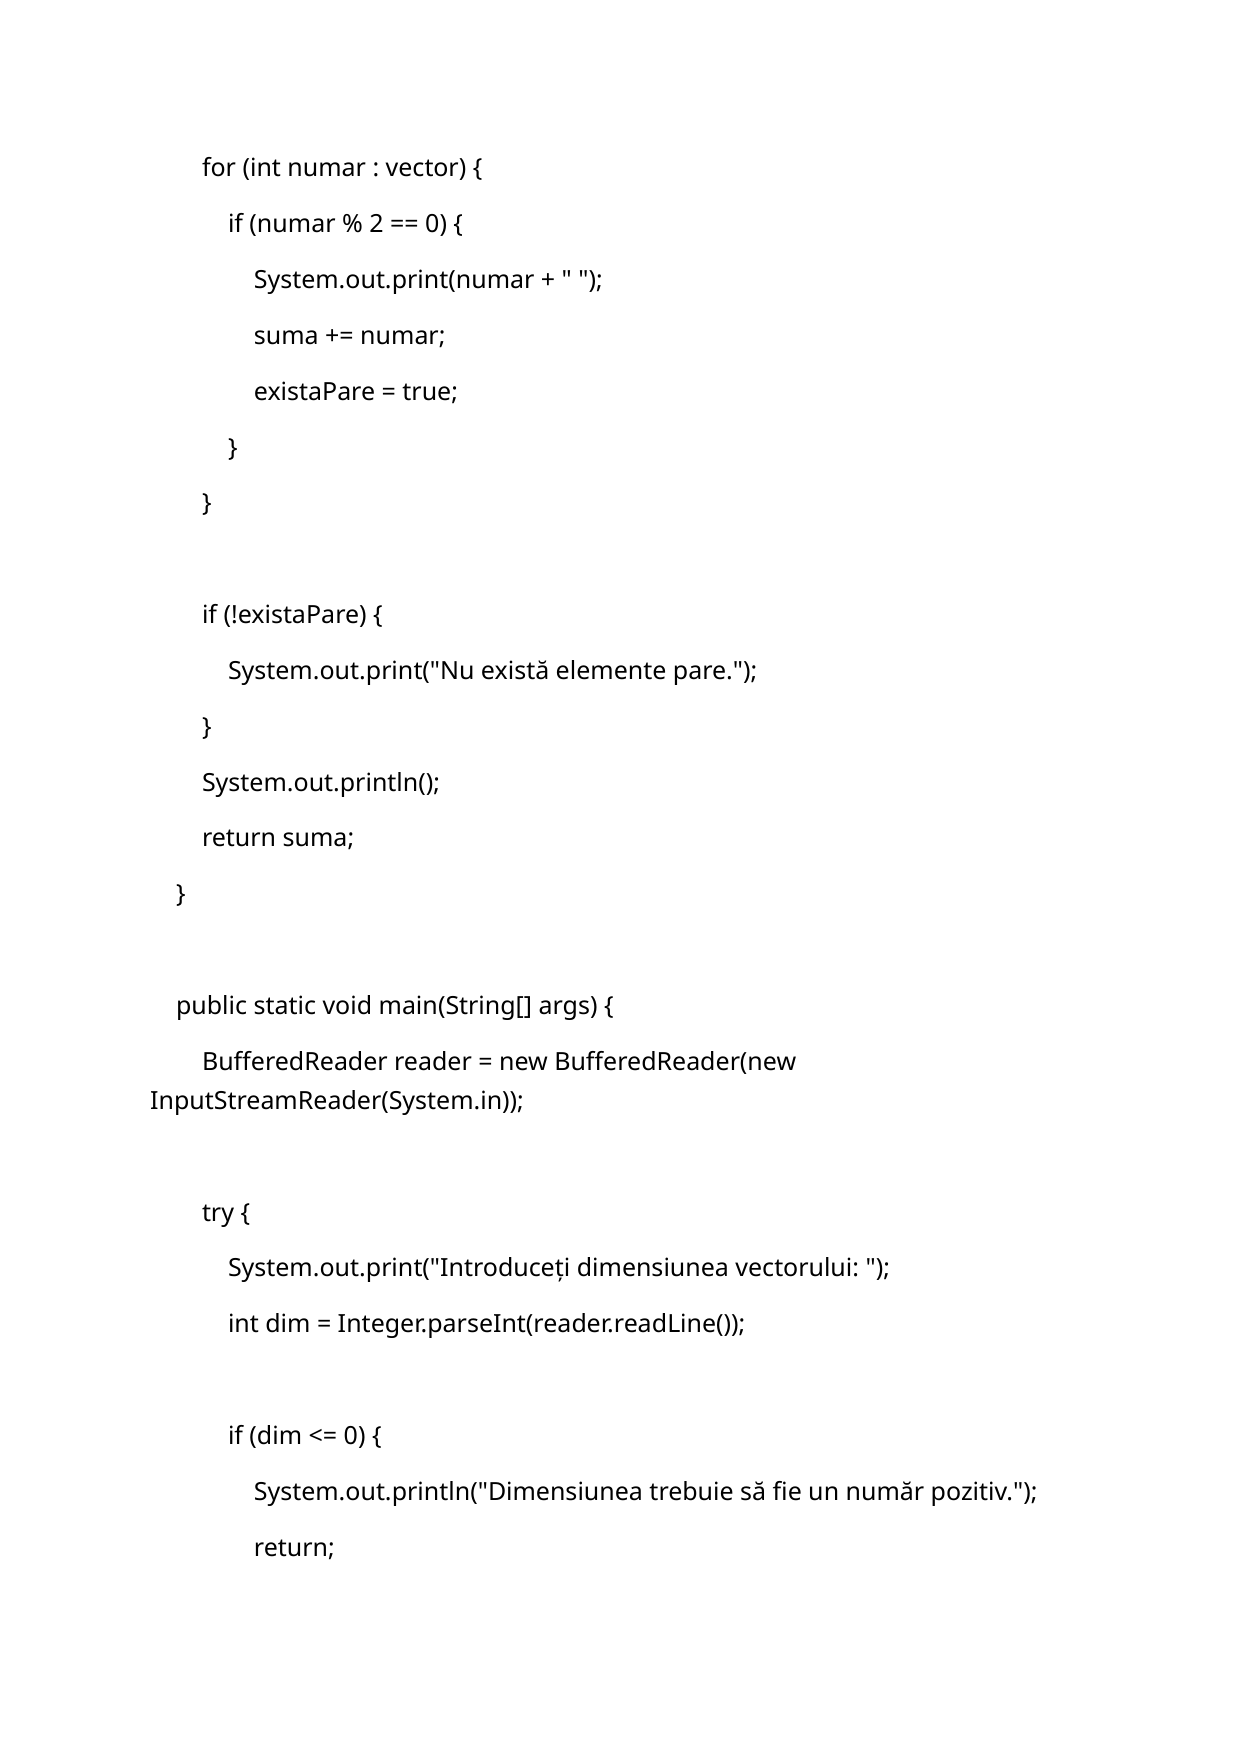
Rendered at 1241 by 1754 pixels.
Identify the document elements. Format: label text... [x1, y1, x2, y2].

text } [150, 876, 1090, 910]
text BufferedReader reader = new BufferedReader(new InputStreamReader(System.in)); [150, 1043, 1090, 1117]
text return; [150, 1529, 1090, 1563]
text System.out.println(); [150, 764, 1090, 798]
text if (!existaPare) { [150, 597, 1090, 631]
text try { [150, 1194, 1090, 1228]
text System.out.print("Introduceți dimensiunea vectorului: "); [150, 1250, 1090, 1284]
text System.out.print(numar + " "); [150, 262, 1090, 296]
text System.out.println("Dimensiunea trebuie să fie un număr pozitiv."); [150, 1473, 1090, 1507]
text } [150, 708, 1090, 742]
text return suma; [150, 820, 1090, 854]
text } [150, 485, 1090, 519]
text existaPare = true; [150, 373, 1090, 407]
text int dim = Integer.parseInt(reader.readLine()); [150, 1306, 1090, 1340]
text System.out.print("Nu există elemente pare."); [150, 652, 1090, 687]
text suma += numar; [150, 317, 1090, 352]
text if (dim <= 0) { [150, 1417, 1090, 1452]
text public static void main(String[] args) { [150, 987, 1090, 1022]
text for (int numar : vector) { [150, 150, 1090, 184]
text } [150, 429, 1090, 463]
text if (numar % 2 == 0) { [150, 206, 1090, 240]
